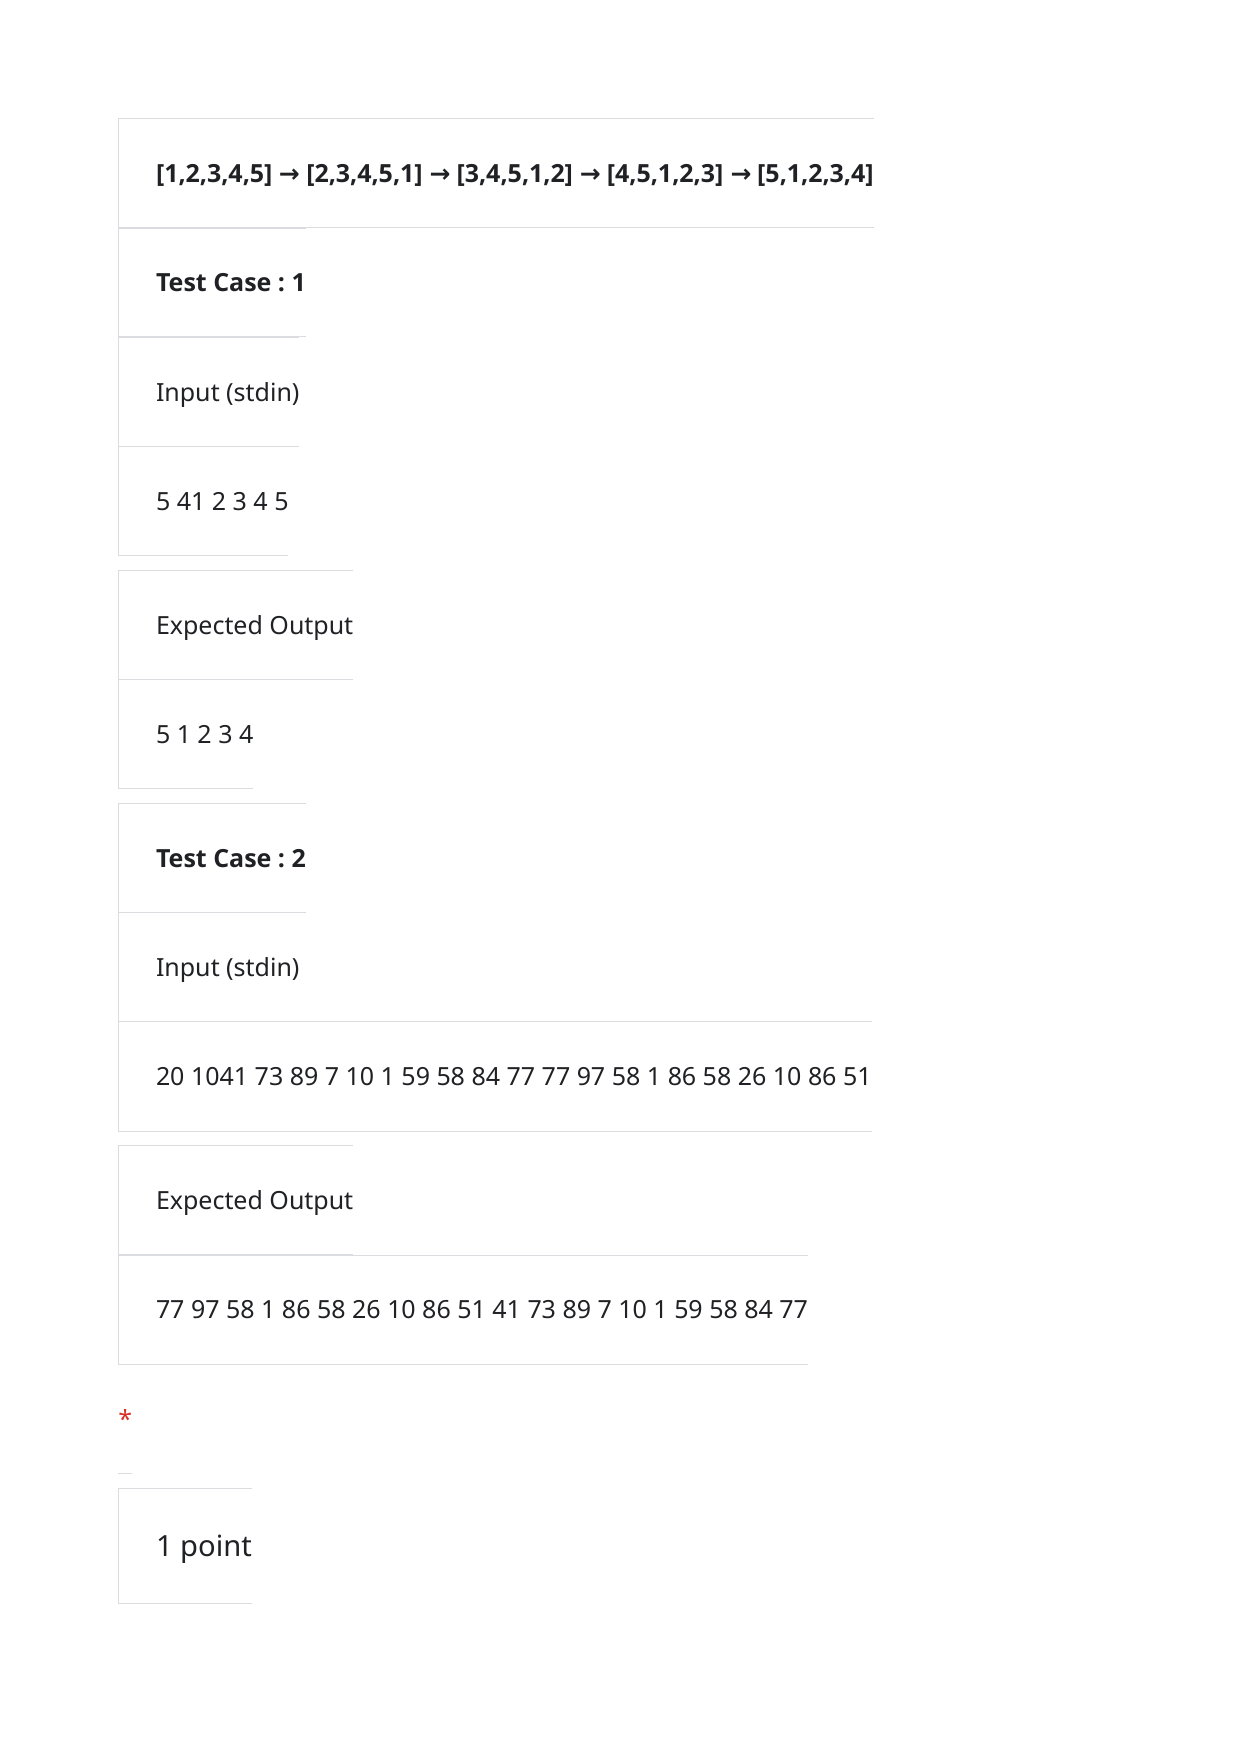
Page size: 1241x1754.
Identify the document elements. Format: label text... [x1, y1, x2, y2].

text 20 1041 73 89 7 10 1 59 58 84 77 77 97 58 1 86 58 26 10 86 51 [119, 1021, 1122, 1131]
text [1,2,3,4,5] → [2,3,4,5,1] → [3,4,5,1,2] → [4,5,1,2,3] → [5,1,2,3,4] [119, 118, 1122, 227]
text Test Case : 1 [119, 227, 1122, 337]
text 77 97 58 1 86 58 26 10 86 51 41 73 89 7 10 1 59 58 84 77 * [118, 1254, 1122, 1473]
text Input (stdin) [119, 337, 1122, 446]
text Expected Output [119, 1145, 1122, 1254]
text 5 41 2 3 4 5 [119, 446, 1122, 555]
text Test Case : 2 Input (stdin) [119, 803, 1122, 1021]
text 1 point [119, 1488, 1122, 1603]
text Expected Output [119, 570, 1122, 679]
text 5 1 2 3 4 [119, 679, 1122, 788]
